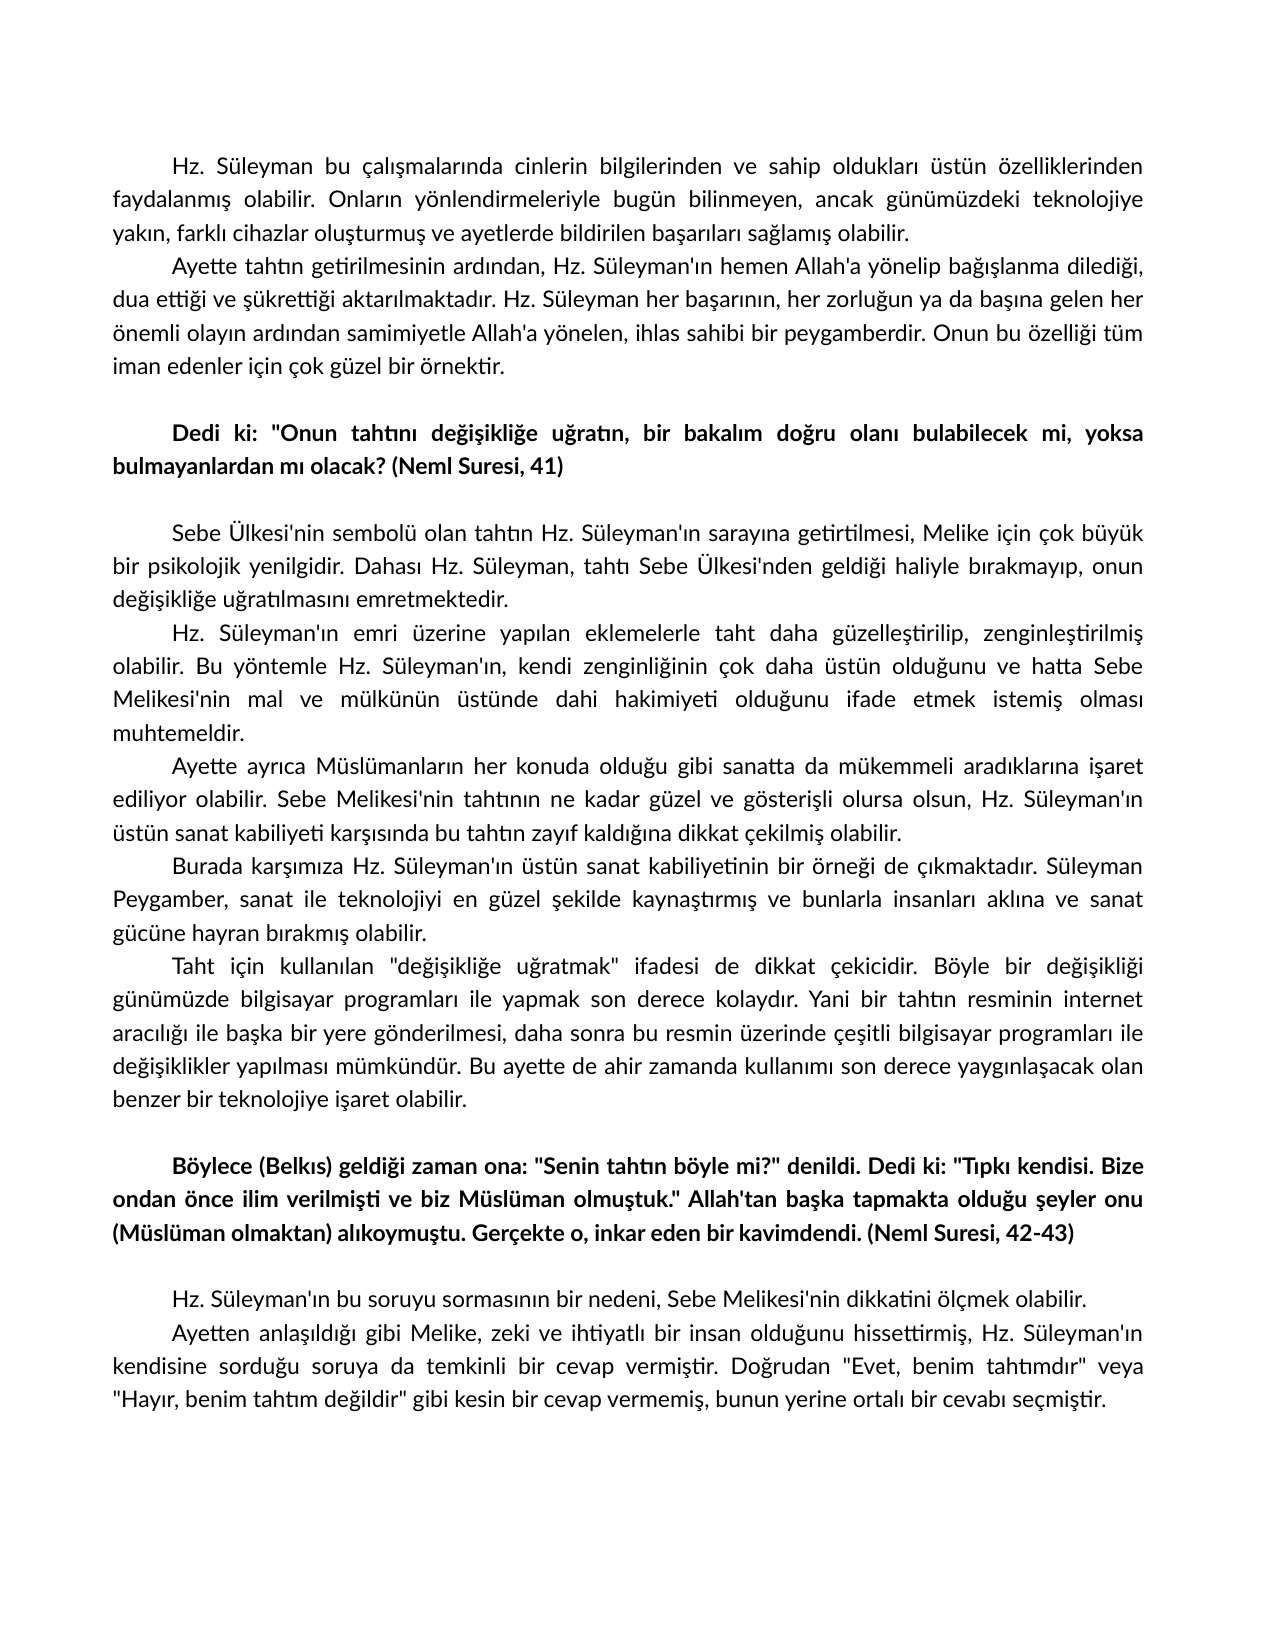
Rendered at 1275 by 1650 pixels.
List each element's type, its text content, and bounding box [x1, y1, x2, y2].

text Hz. Süleyman bu çalışmalarında cinlerin bilgilerinden ve sahip oldukları üstün özelliklerinden faydalanmış olabilir. Onların yönlendirmeleriyle bugün bilinmeyen, ancak günümüzdeki teknolojiye yakın, farklı cihazlar oluşturmuş ve ayetlerde bildirilen başarıları sağlamış olabilir. [112, 148, 1145, 248]
text Burada karşımıza Hz. Süleyman'ın üstün sanat kabiliyetinin bir örneği de çıkmaktadır. Süleyman Peygamber, sanat ile teknolojiyi en güzel şekilde kaynaştırmış ve bunlarla insanları aklına ve sanat gücüne hayran bırakmış olabilir. [112, 848, 1145, 948]
text Ayetten anlaşıldığı gibi Melike, zeki ve ihtiyatlı bir insan olduğunu hissettirmiş, Hz. Süleyman'ın kendisine sorduğu soruya da temkinli bir cevap vermiştir. Doğrudan "Evet, benim tahtımdır" veya "Hayır, benim tahtım değildir" gibi kesin bir cevap vermemiş, bunun yerine ortalı bir cevabı seçmiştir. [112, 1314, 1145, 1414]
text Ayette ayrıca Müslümanların her konuda olduğu gibi sanatta da mükemmeli aradıklarına işaret ediliyor olabilir. Sebe Melikesi'nin tahtının ne kadar güzel ve gösterişli olursa olsun, Hz. Süleyman'ın üstün sanat kabiliyeti karşısında bu tahtın zayıf kaldığına dikkat çekilmiş olabilir. [112, 748, 1145, 848]
text Sebe Ülkesi'nin sembolü olan tahtın Hz. Süleyman'ın sarayına getirtilmesi, Melike için çok büyük bir psikolojik yenilgidir. Dahası Hz. Süleyman, tahtı Sebe Ülkesi'nden geldiği haliyle bırakmayıp, onun değişikliğe uğratılmasını emretmektedir. [112, 514, 1145, 614]
text Dedi ki: "Onun tahtını değişikliğe uğratın, bir bakalım doğru olanı bulabilecek mi, yoksa bulmayanlardan mı olacak? (Neml Suresi, 41) [112, 414, 1145, 481]
text Hz. Süleyman'ın emri üzerine yapılan eklemelerle taht daha güzelleştirilip, zenginleştirilmiş olabilir. Bu yöntemle Hz. Süleyman'ın, kendi zenginliğinin çok daha üstün olduğunu ve hatta Sebe Melikesi'nin mal ve mülkünün üstünde dahi hakimiyeti olduğunu ifade etmek istemiş olması muhtemeldir. [112, 614, 1145, 748]
text Böylece (Belkıs) geldiği zaman ona: "Senin tahtın böyle mi?" denildi. Dedi ki: "Tıpkı kendisi. Bize ondan önce ilim verilmişti ve biz Müslüman olmuştuk." Allah'tan başka tapmakta olduğu şeyler onu (Müslüman olmaktan) alıkoymuştu. Gerçekte o, inkar eden bir kavimdendi. (Neml Suresi, 42-43) [112, 1148, 1145, 1248]
text Hz. Süleyman'ın bu soruyu sormasının bir nedeni, Sebe Melikesi'nin dikkatini ölçmek olabilir. [112, 1281, 1145, 1314]
text Ayette tahtın getirilmesinin ardından, Hz. Süleyman'ın hemen Allah'a yönelip bağışlanma dilediği, dua ettiği ve şükrettiği aktarılmaktadır. Hz. Süleyman her başarının, her zorluğun ya da başına gelen her önemli olayın ardından samimiyetle Allah'a yönelen, ihlas sahibi bir peygamberdir. Onun bu özelliği tüm iman edenler için çok güzel bir örnektir. [112, 248, 1145, 381]
text Taht için kullanılan "değişikliğe uğratmak" ifadesi de dikkat çekicidir. Böyle bir değişikliği günümüzde bilgisayar programları ile yapmak son derece kolaydır. Yani bir tahtın resminin internet aracılığı ile başka bir yere gönderilmesi, daha sonra bu resmin üzerinde çeşitli bilgisayar programları ile değişiklikler yapılması mümkündür. Bu ayette de ahir zamanda kullanımı son derece yaygınlaşacak olan benzer bir teknolojiye işaret olabilir. [112, 948, 1145, 1114]
